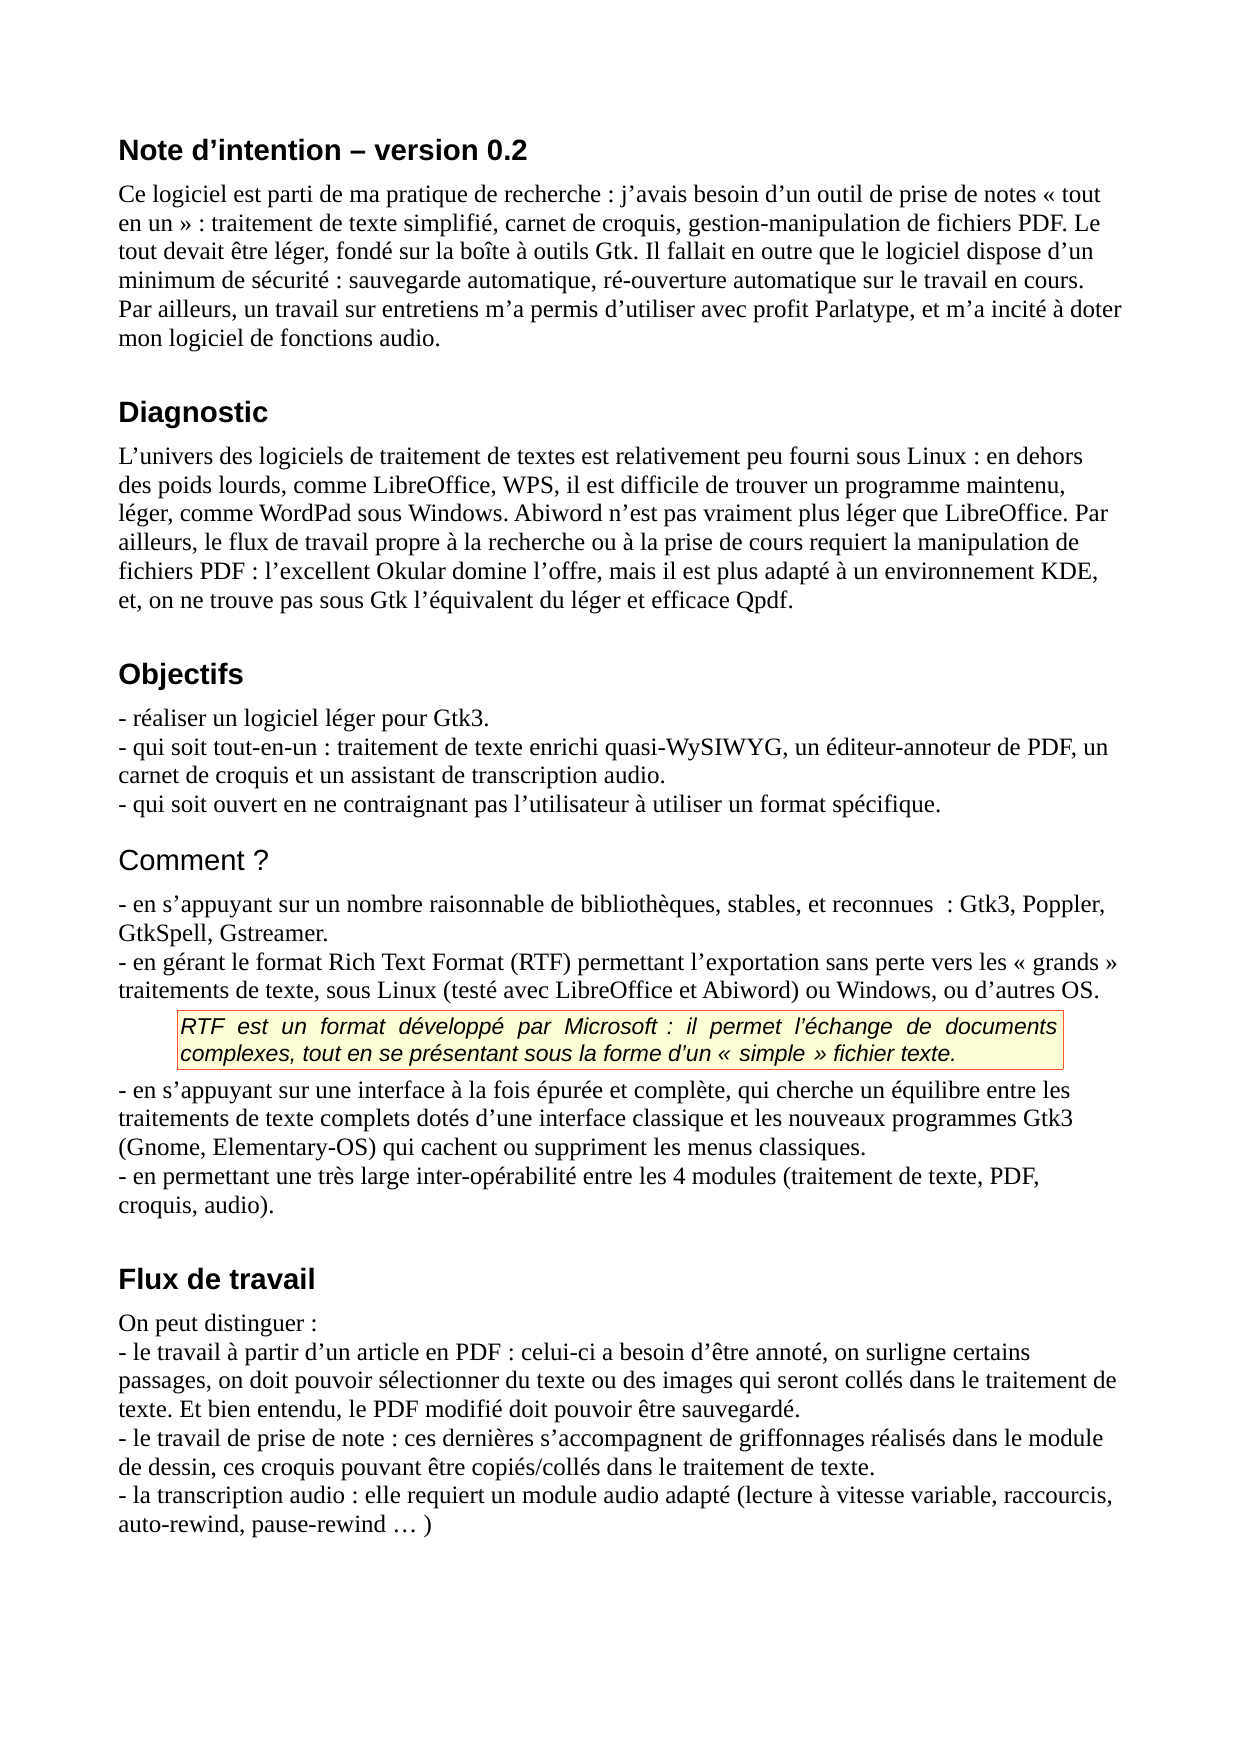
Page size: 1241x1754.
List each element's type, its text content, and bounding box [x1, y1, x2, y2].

subtitle Objectifs [118, 657, 1122, 691]
text - en gérant le format Rich Text Format (RTF) permettant l’exportation sans perte vers les « grands » traitements de texte, sous Linux (testé avec LibreOffice et Abiword) ou Windows, ou d’autres OS. [118, 947, 1122, 1004]
text L’univers des logiciels de traitement de textes est relativement peu fourni sous Linux : en dehors des poids lourds, comme LibreOffice, WPS, il est difficile de trouver un programme maintenu, léger, comme WordPad sous Windows. Abiword n’est pas vraiment plus léger que LibreOffice. Par ailleurs, le flux de travail propre à la recherche ou à la prise de cours requiert la manipulation de fichiers PDF : l’excellent Okular domine l’offre, mais il est plus adapté à un environnement KDE, et, on ne trouve pas sous Gtk l’équivalent du léger et efficace Qpdf. [118, 441, 1122, 613]
text - le travail à partir d’un article en PDF : celui-ci a besoin d’être annoté, on surligne certains passages, on doit pouvoir sélectionner du texte ou des images qui seront collés dans le traitement de texte. Et bien entendu, le PDF modifié doit pouvoir être sauvegardé. [118, 1337, 1122, 1423]
text On peut distinguer : [118, 1308, 1122, 1337]
subtitle Flux de travail [118, 1262, 1122, 1296]
text - réaliser un logiciel léger pour Gtk3. [118, 703, 1122, 732]
text Ce logiciel est parti de ma pratique de recherche : j’avais besoin d’un outil de prise de notes « tout en un » : traitement de texte simplifié, carnet de croquis, gestion-manipulation de fichiers PDF. Le tout devait être léger, fondé sur la boîte à outils Gtk. Il fallait en outre que le logiciel dispose d’un minimum de sécurité : sauvegarde automatique, ré-ouverture automatique sur le travail en cours. Par ailleurs, un travail sur entretiens m’a permis d’utiliser avec profit Parlatype, et m’a incité à doter mon logiciel de fonctions audio. [118, 179, 1122, 351]
text - qui soit tout-en-un : traitement de texte enrichi quasi-WySIWYG, un éditeur-annoteur de PDF, un carnet de croquis et un assistant de transcription audio. [118, 732, 1122, 789]
subtitle Comment ? [118, 843, 1122, 877]
text - la transcription audio : elle requiert un module audio adapté (lecture à vitesse variable, raccourcis, auto-rewind, pause-rewind … ) [118, 1481, 1122, 1538]
text - qui soit ouvert en ne contraignant pas l’utilisateur à utiliser un format spécifique. [118, 789, 1122, 818]
text - en s’appuyant sur une interface à la fois épurée et complète, qui cherche un équilibre entre les traitements de texte complets dotés d’une interface classique et les nouveaux programmes Gtk3 (Gnome, Elementary-OS) qui cachent ou suppriment les menus classiques. [118, 1075, 1122, 1161]
text - en permettant une très large inter-opérabilité entre les 4 modules (traitement de texte, PDF, croquis, audio). [118, 1161, 1122, 1218]
subtitle Diagnostic [118, 395, 1122, 428]
subtitle Note d’intention – version 0.2 [118, 133, 1122, 166]
text RTF est un format développé par Microsoft : il permet l’échange de documents complexes, tout en se présentant sous la forme d’un « simple » fichier texte. [178, 1011, 1063, 1069]
text - en s’appuyant sur un nombre raisonnable de bibliothèques, stables, et reconnues : Gtk3, Poppler, GtkSpell, Gstreamer. [118, 889, 1122, 947]
text - le travail de prise de note : ces dernières s’accompagnent de griffonnages réalisés dans le module de dessin, ces croquis pouvant être copiés/collés dans le traitement de texte. [118, 1423, 1122, 1481]
